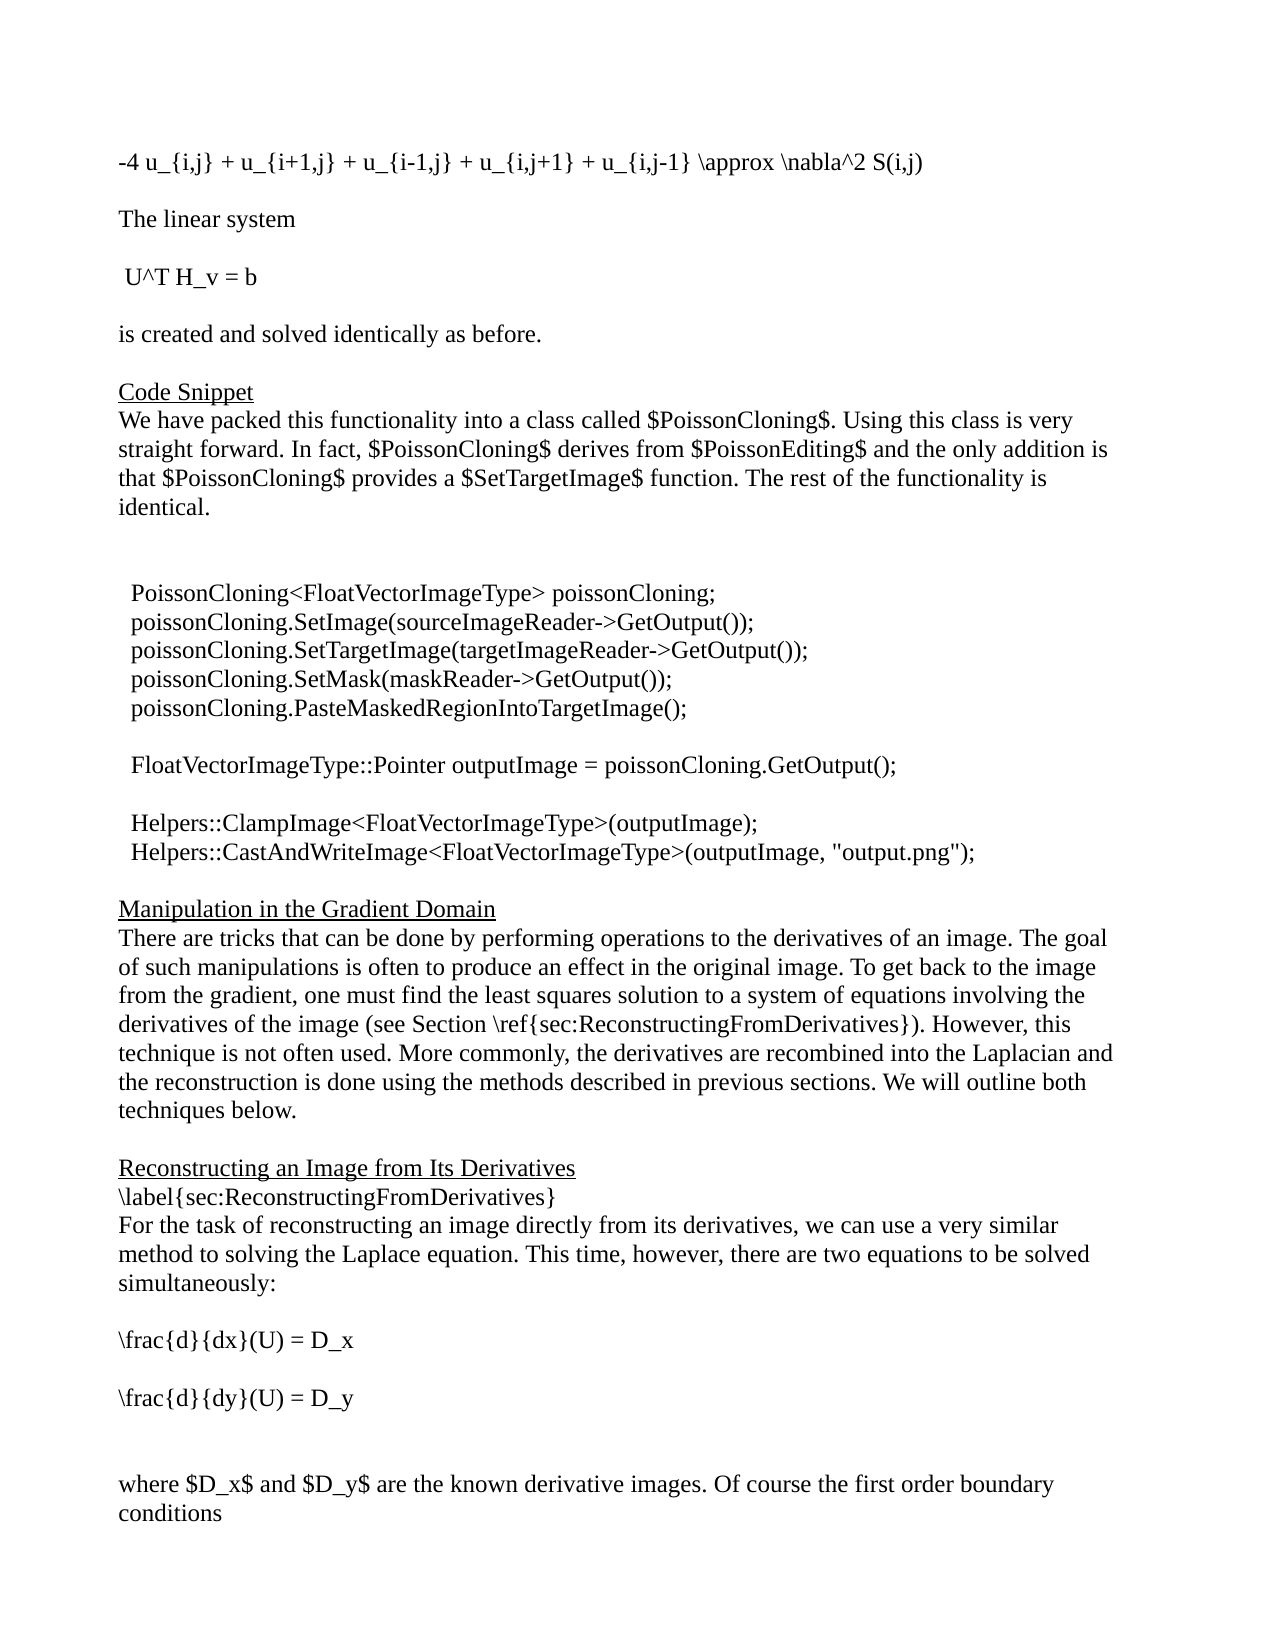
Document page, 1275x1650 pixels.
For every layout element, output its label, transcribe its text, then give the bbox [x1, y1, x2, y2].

text PoissonCloning<FloatVectorImageType> poissonCloning; [118, 578, 1157, 607]
text is created and solved identically as before. [118, 319, 1157, 348]
text techniques below. [118, 1096, 1157, 1124]
text The linear system [118, 204, 1157, 233]
text from the gradient, one must find the least squares solution to a system of equations involving the [118, 981, 1157, 1009]
text poissonCloning.SetImage(sourceImageReader->GetOutput()); [118, 607, 1157, 636]
text Code Snippet [118, 377, 1157, 406]
text that $PoissonCloning$ provides a $SetTargetImage$ function. The rest of the functionality is [118, 463, 1157, 492]
text There are tricks that can be done by performing operations to the derivatives of an image. The goal [118, 923, 1157, 952]
text poissonCloning.SetMask(maskReader->GetOutput()); [118, 664, 1157, 693]
text the reconstruction is done using the methods described in previous sections. We will outline both [118, 1067, 1157, 1096]
text method to solving the Laplace equation. This time, however, there are two equations to be solved [118, 1239, 1157, 1268]
text straight forward. In fact, $PoissonCloning$ derives from $PoissonEditing$ and the only addition is [118, 434, 1157, 463]
text U^T H_v = b [118, 262, 1157, 291]
text FloatVectorImageType::Pointer outputImage = poissonCloning.GetOutput(); [118, 751, 1157, 779]
text derivatives of the image (see Section \ref{sec:ReconstructingFromDerivatives}). However, this [118, 1009, 1157, 1038]
text simultaneously: [118, 1268, 1157, 1297]
text We have packed this functionality into a class called $PoissonCloning$. Using this class is very [118, 406, 1157, 434]
text Helpers::CastAndWriteImage<FloatVectorImageType>(outputImage, "output.png"); [118, 837, 1157, 866]
text For the task of reconstructing an image directly from its derivatives, we can use a very similar [118, 1211, 1157, 1239]
text poissonCloning.PasteMaskedRegionIntoTargetImage(); [118, 693, 1157, 722]
text poissonCloning.SetTargetImage(targetImageReader->GetOutput()); [118, 636, 1157, 664]
text technique is not often used. More commonly, the derivatives are recombined into the Laplacian and [118, 1038, 1157, 1067]
text where $D_x$ and $D_y$ are the known derivative images. Of course the first order boundary conditions [118, 1469, 1157, 1527]
text -4 u_{i,j} + u_{i+1,j} + u_{i-1,j} + u_{i,j+1} + u_{i,j-1} \approx \nabla^2 S(i,j) [118, 147, 1157, 176]
text identical. [118, 492, 1157, 521]
text Helpers::ClampImage<FloatVectorImageType>(outputImage); [118, 808, 1157, 837]
text \frac{d}{dx}(U) = D_x [118, 1326, 1157, 1354]
text \label{sec:ReconstructingFromDerivatives} [118, 1182, 1157, 1211]
text of such manipulations is often to produce an effect in the original image. To get back to the image [118, 952, 1157, 981]
text Reconstructing an Image from Its Derivatives [118, 1153, 1157, 1182]
text \frac{d}{dy}(U) = D_y [118, 1383, 1157, 1412]
text Manipulation in the Gradient Domain [118, 894, 1157, 923]
